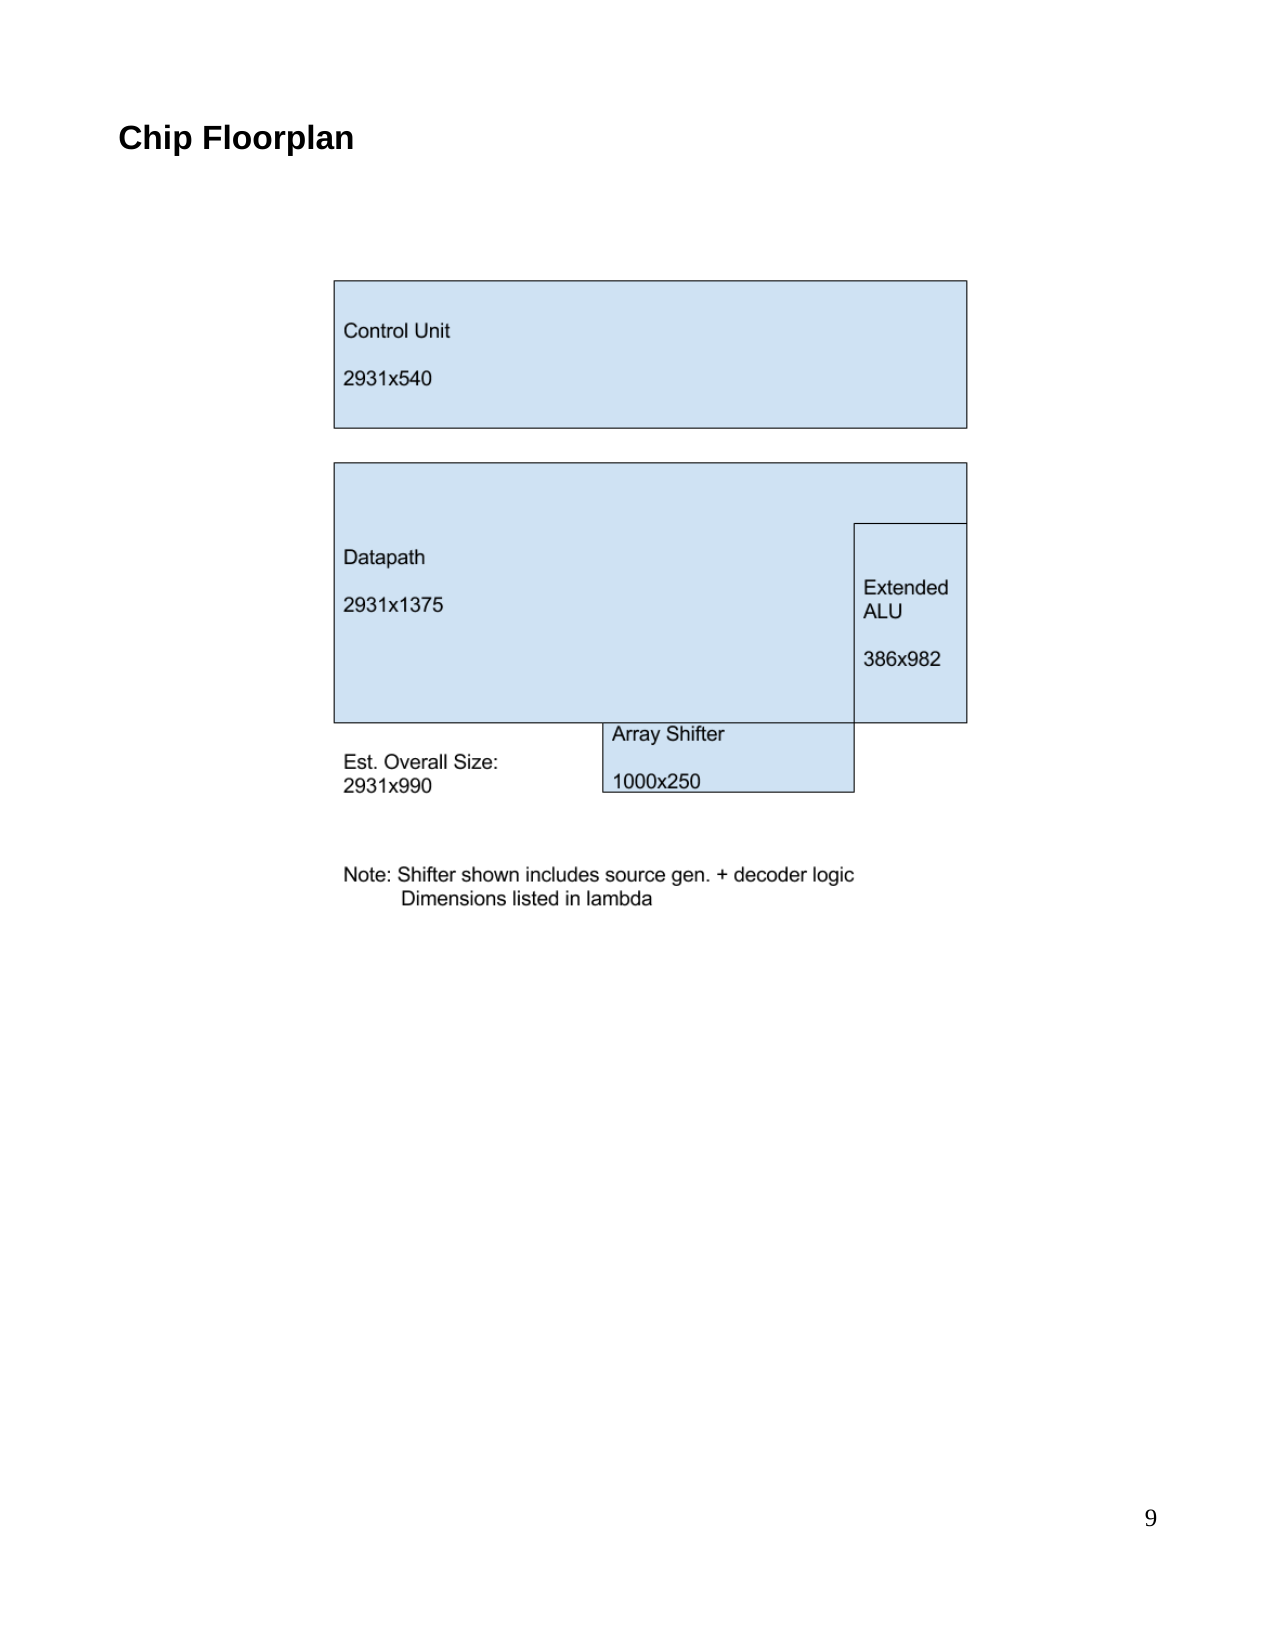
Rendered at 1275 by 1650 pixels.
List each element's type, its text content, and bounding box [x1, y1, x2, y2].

picture [247, 185, 1028, 965]
subtitle Chip Floorplan [118, 118, 1157, 157]
